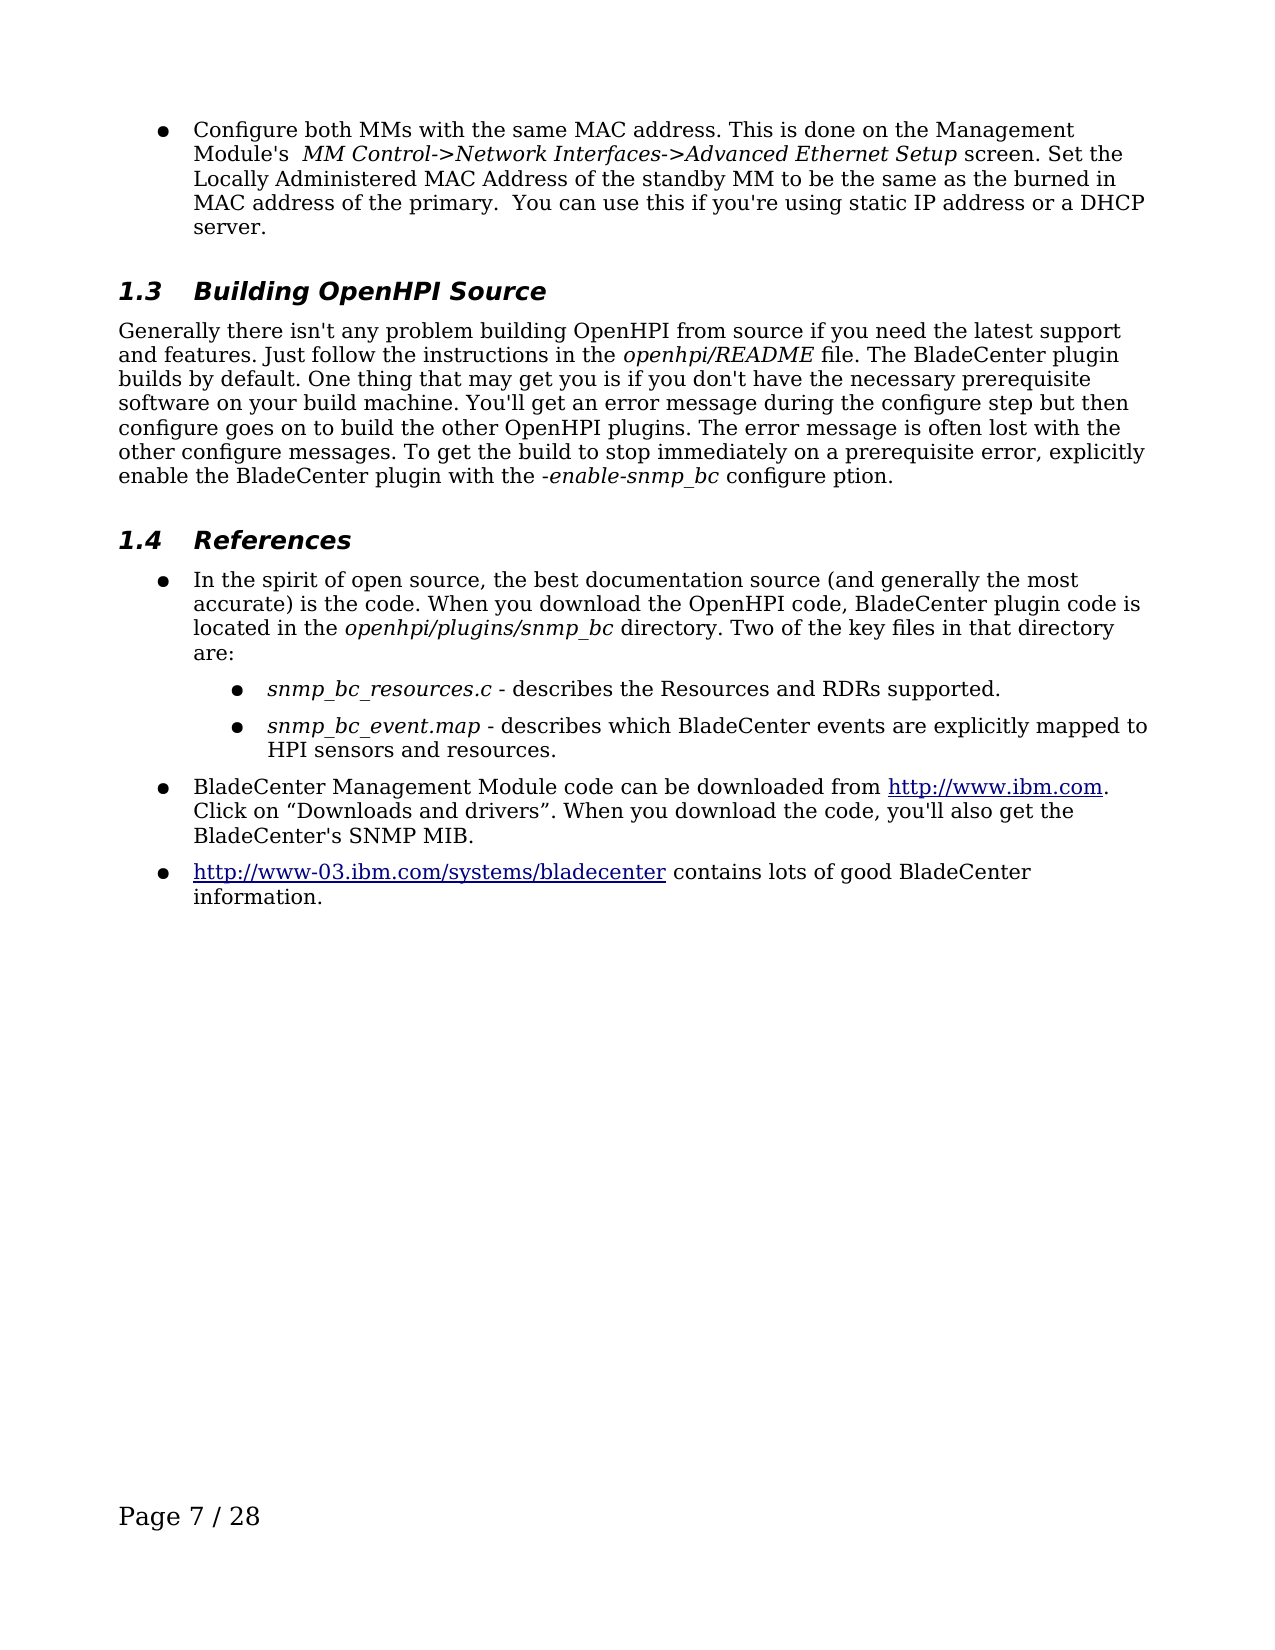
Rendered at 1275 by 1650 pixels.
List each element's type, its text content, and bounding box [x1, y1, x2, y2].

subtitle References [118, 526, 1157, 555]
text Generally there isn't any problem building OpenHPI from source if you need the latest support and features. Just follow the instructions in the openhpi/README file. The BladeCenter plugin builds by default. One thing that may get you is if you don't have the necessary prerequisite software on your build machine. You'll get an error message during the configure step but then configure goes on to build the other OpenHPI plugins. The error message is often lost with the other configure messages. To get the build to stop immediately on a prerequisite error, explicitly enable the BladeCenter plugin with the -enable-snmp_bc configure ption. [118, 319, 1157, 488]
subtitle Building OpenHPI Source [118, 277, 1157, 306]
list In the spirit of open source, the best documentation source (and generally the most accurate) is the code. When you download the OpenHPI code, BladeCenter plugin code is located in the openhpi/plugins/snmp_bc directory. Two of the key files in that directory are: [156, 568, 1157, 665]
list snmp_bc_event.map - describes which BladeCenter events are explicitly mapped to HPI sensors and resources. [229, 714, 1157, 763]
list snmp_bc_resources.c - describes the Resources and RDRs supported. [229, 677, 1157, 702]
list Configure both MMs with the same MAC address. This is done on the Management Module's MM Control->Network Interfaces->Advanced Ethernet Setup screen. Set the Locally Administered MAC Address of the standby MM to be the same as the burned in MAC address of the primary. You can use this if you're using static IP address or a DHCP server. [156, 118, 1157, 239]
list BladeCenter Management Module code can be downloaded from http://www.ibm.com. Click on “Downloads and drivers”. When you download the code, you'll also get the BladeCenter's SNMP MIB. [156, 775, 1157, 848]
list http://www-03.ibm.com/systems/bladecenter contains lots of good BladeCenter information. [156, 860, 1157, 909]
